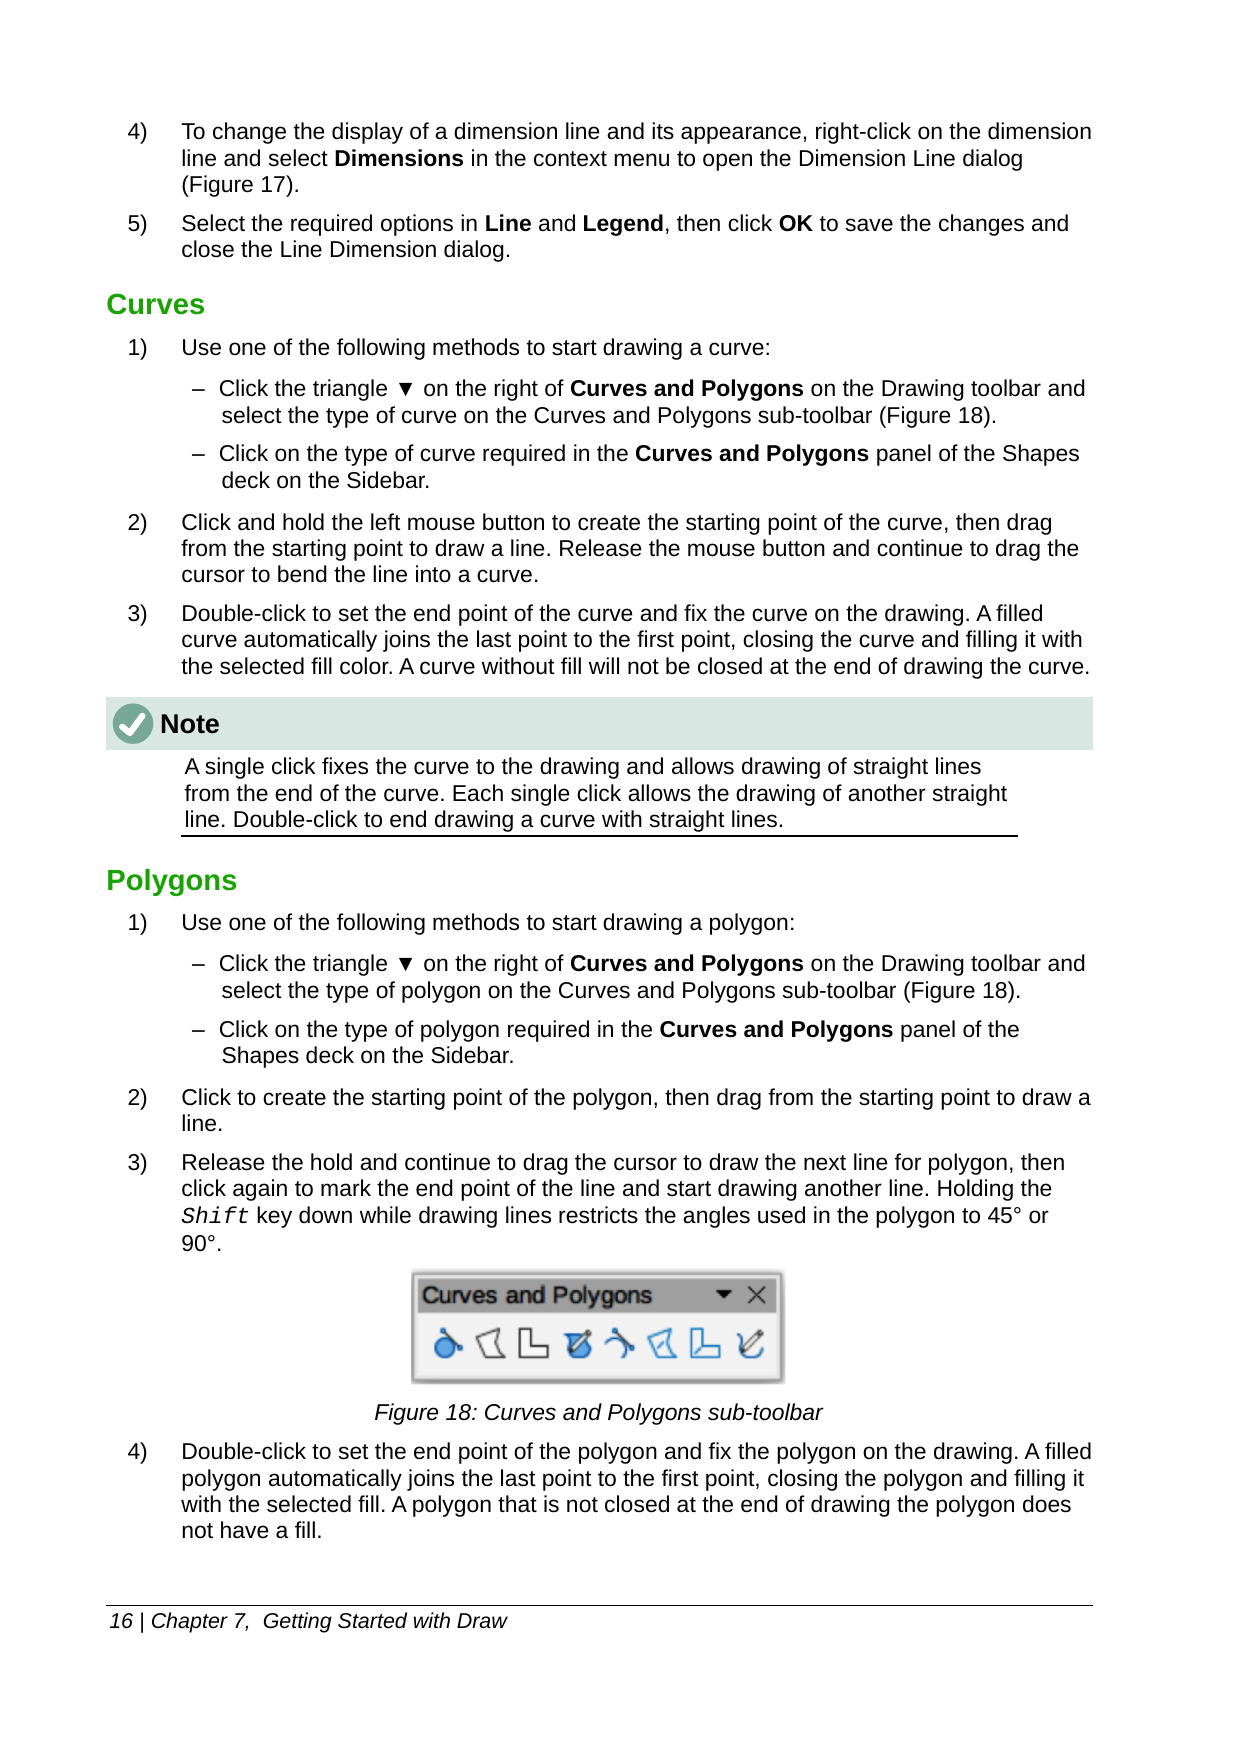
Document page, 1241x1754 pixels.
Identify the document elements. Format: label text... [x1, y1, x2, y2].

text Figure 18: Curves and Polygons sub-toolbar [374, 1399, 825, 1426]
list Double-click to set the end point of the polygon and fix the polygon on the drawing. A filled polygon automatically joins the last point to the first point, closing the polygon and filling it with the selected fill. A polygon that is not closed at the end of drawing the polygon does not have a fill. [148, 1438, 1093, 1544]
picture [411, 1268, 788, 1387]
list Click on the type of polygon required in the Curves and Polygons panel of the Shapes deck on the Sidebar. [189, 1013, 1093, 1071]
list Click on the type of curve required in the Curves and Polygons panel of the Shapes deck on the Sidebar. [189, 437, 1093, 496]
list Click the triangle ▼ on the right of Curves and Polygons on the Drawing toolbar and select the type of polygon on the Curves and Polygons sub‑toolbar (Figure 18). [189, 947, 1093, 1003]
list Use one of the following methods to start drawing a polygon: [148, 908, 1093, 935]
list Click and hold the left mouse button to create the starting point of the curve, then drag from the starting point to draw a line. Release the mouse button and continue to drag the cursor to bend the line into a curve. [148, 508, 1093, 588]
subtitle Polygons [106, 862, 1093, 896]
list Double-click to set the end point of the curve and fix the curve on the drawing. A filled curve automatically joins the last point to the first point, closing the curve and filling it with the selected fill color. A curve without fill will not be closed at the end of drawing the curve. [148, 600, 1093, 679]
list Select the required options in Line and Legend, then click OK to save the changes and close the Line Dimension dialog. [148, 210, 1093, 262]
list To change the display of a dimension line and its appearance, right-click on the dimension line and select Dimensions in the context menu to open the Dimension Line dialog (Figure 17). [148, 118, 1093, 197]
list Use one of the following methods to start drawing a curve: [148, 333, 1093, 360]
subtitle Curves [106, 287, 1093, 321]
list Release the hold and continue to drag the cursor to draw the next line for polygon, then click again to mark the end point of the line and start drawing another line. Holding the Shift key down while drawing lines restricts the angles used in the polygon to 45° or 90°. [148, 1149, 1093, 1256]
list Click the triangle ▼ on the right of Curves and Polygons on the Drawing toolbar and select the type of curve on the Curves and Polygons sub‑toolbar (Figure 18). [189, 372, 1093, 428]
subtitle Note [106, 697, 1093, 750]
list Click to create the starting point of the polygon, then drag from the starting point to draw a line. [148, 1084, 1093, 1136]
text A single click fixes the curve to the drawing and allows drawing of straight lines from the end of the curve. Each single click allows the drawing of another straight line. Double-click to end drawing a curve with straight lines. [181, 750, 1018, 835]
